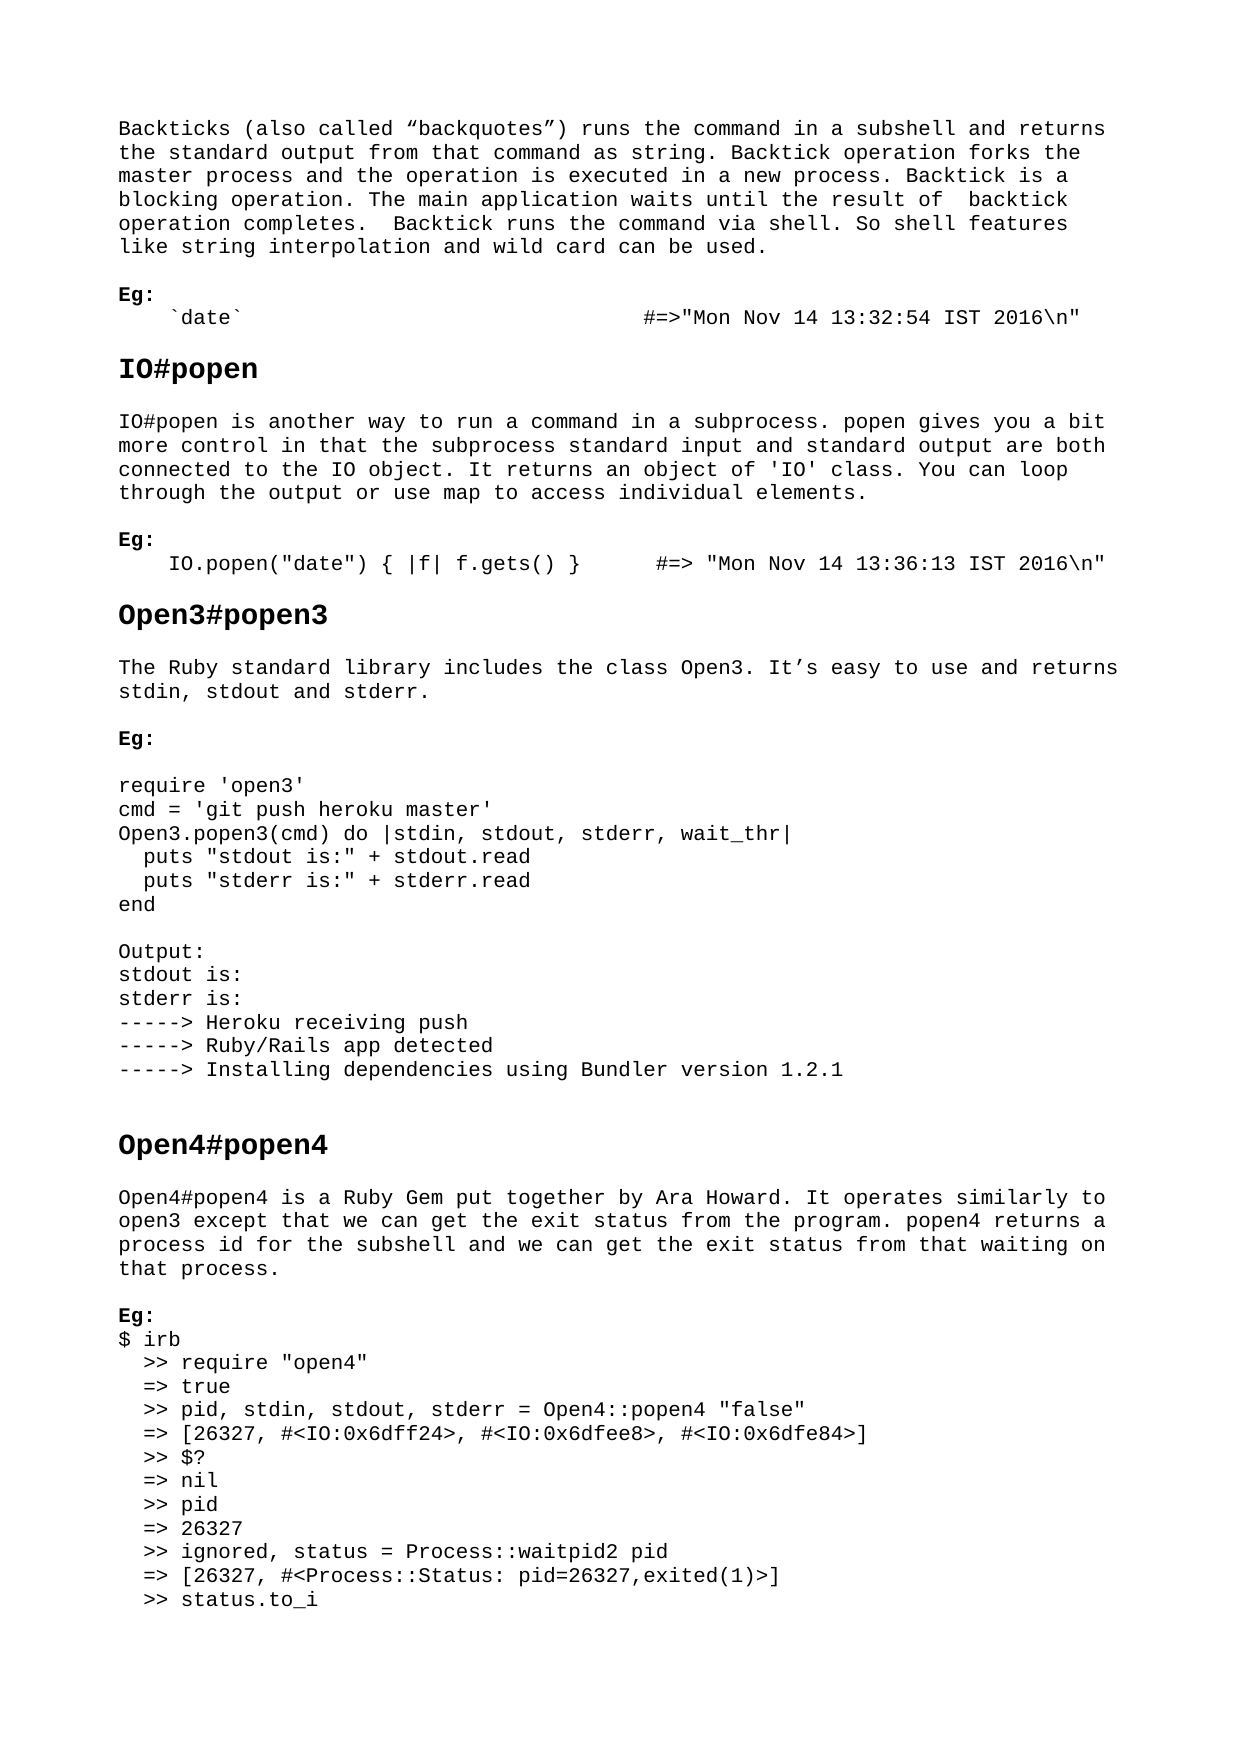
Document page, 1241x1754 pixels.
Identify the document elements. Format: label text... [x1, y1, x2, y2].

text IO#popen [118, 354, 1122, 388]
text Backticks (also called “backquotes”) runs the command in a subshell and returns the standard output from that command as string. Backtick operation forks the master process and the operation is executed in a new process. Backtick is a blocking operation. The main application waits until the result of backtick operation completes. Backtick runs the command via shell. So shell features like string interpolation and wild card can be used. [118, 118, 1122, 260]
text puts "stdout is:" + stdout.read [118, 846, 1122, 870]
text -----> Installing dependencies using Bundler version 1.2.1 [118, 1059, 1122, 1083]
text stdout is: [118, 964, 1122, 988]
text The Ruby standard library includes the class Open3. It’s easy to use and returns stdin, stdout and stderr. [118, 657, 1122, 704]
text >> pid, stdin, stdout, stderr = Open4::popen4 "false" [118, 1399, 1122, 1423]
text => true [118, 1376, 1122, 1399]
text IO#popen is another way to run a command in a subprocess. popen gives you a bit more control in that the subprocess standard input and standard output are both connected to the IO object. It returns an object of 'IO' class. You can loop through the output or use map to access individual elements. [118, 411, 1122, 506]
text Open3.popen3(cmd) do |stdin, stdout, stderr, wait_thr| [118, 823, 1122, 846]
text end [118, 893, 1122, 917]
text IO.popen("date") { |f| f.gets() } #=> "Mon Nov 14 13:36:13 IST 2016\n" [118, 553, 1122, 577]
text Open3#popen3 [118, 600, 1122, 633]
text Open4#popen4 [118, 1130, 1122, 1163]
text >> $? [118, 1447, 1122, 1470]
text Eg: [118, 284, 1122, 307]
text >> require "open4" [118, 1352, 1122, 1376]
text cmd = 'git push heroku master' [118, 799, 1122, 823]
text Output: [118, 941, 1122, 964]
text -----> Ruby/Rails app detected [118, 1035, 1122, 1059]
text => [26327, #<Process::Status: pid=26327,exited(1)>] [118, 1565, 1122, 1589]
text puts "stderr is:" + stderr.read [118, 870, 1122, 893]
text >> ignored, status = Process::waitpid2 pid [118, 1541, 1122, 1565]
text >> status.to_i [118, 1589, 1122, 1612]
text `date` #=>"Mon Nov 14 13:32:54 IST 2016\n" [118, 307, 1122, 331]
text => [26327, #<IO:0x6dff24>, #<IO:0x6dfee8>, #<IO:0x6dfe84>] [118, 1423, 1122, 1447]
text => 26327 [118, 1518, 1122, 1541]
text Eg: [118, 1305, 1122, 1328]
text Open4#popen4 is a Ruby Gem put together by Ara Howard. It operates similarly to open3 except that we can get the exit status from the program. popen4 returns a process id for the subshell and we can get the exit status from that waiting on that process. [118, 1187, 1122, 1281]
text -----> Heroku receiving push [118, 1012, 1122, 1035]
text $ irb [118, 1328, 1122, 1352]
text require 'open3' [118, 775, 1122, 799]
text >> pid [118, 1494, 1122, 1518]
text Eg: [118, 529, 1122, 553]
text stderr is: [118, 988, 1122, 1012]
text => nil [118, 1470, 1122, 1494]
text Eg: [118, 728, 1122, 752]
